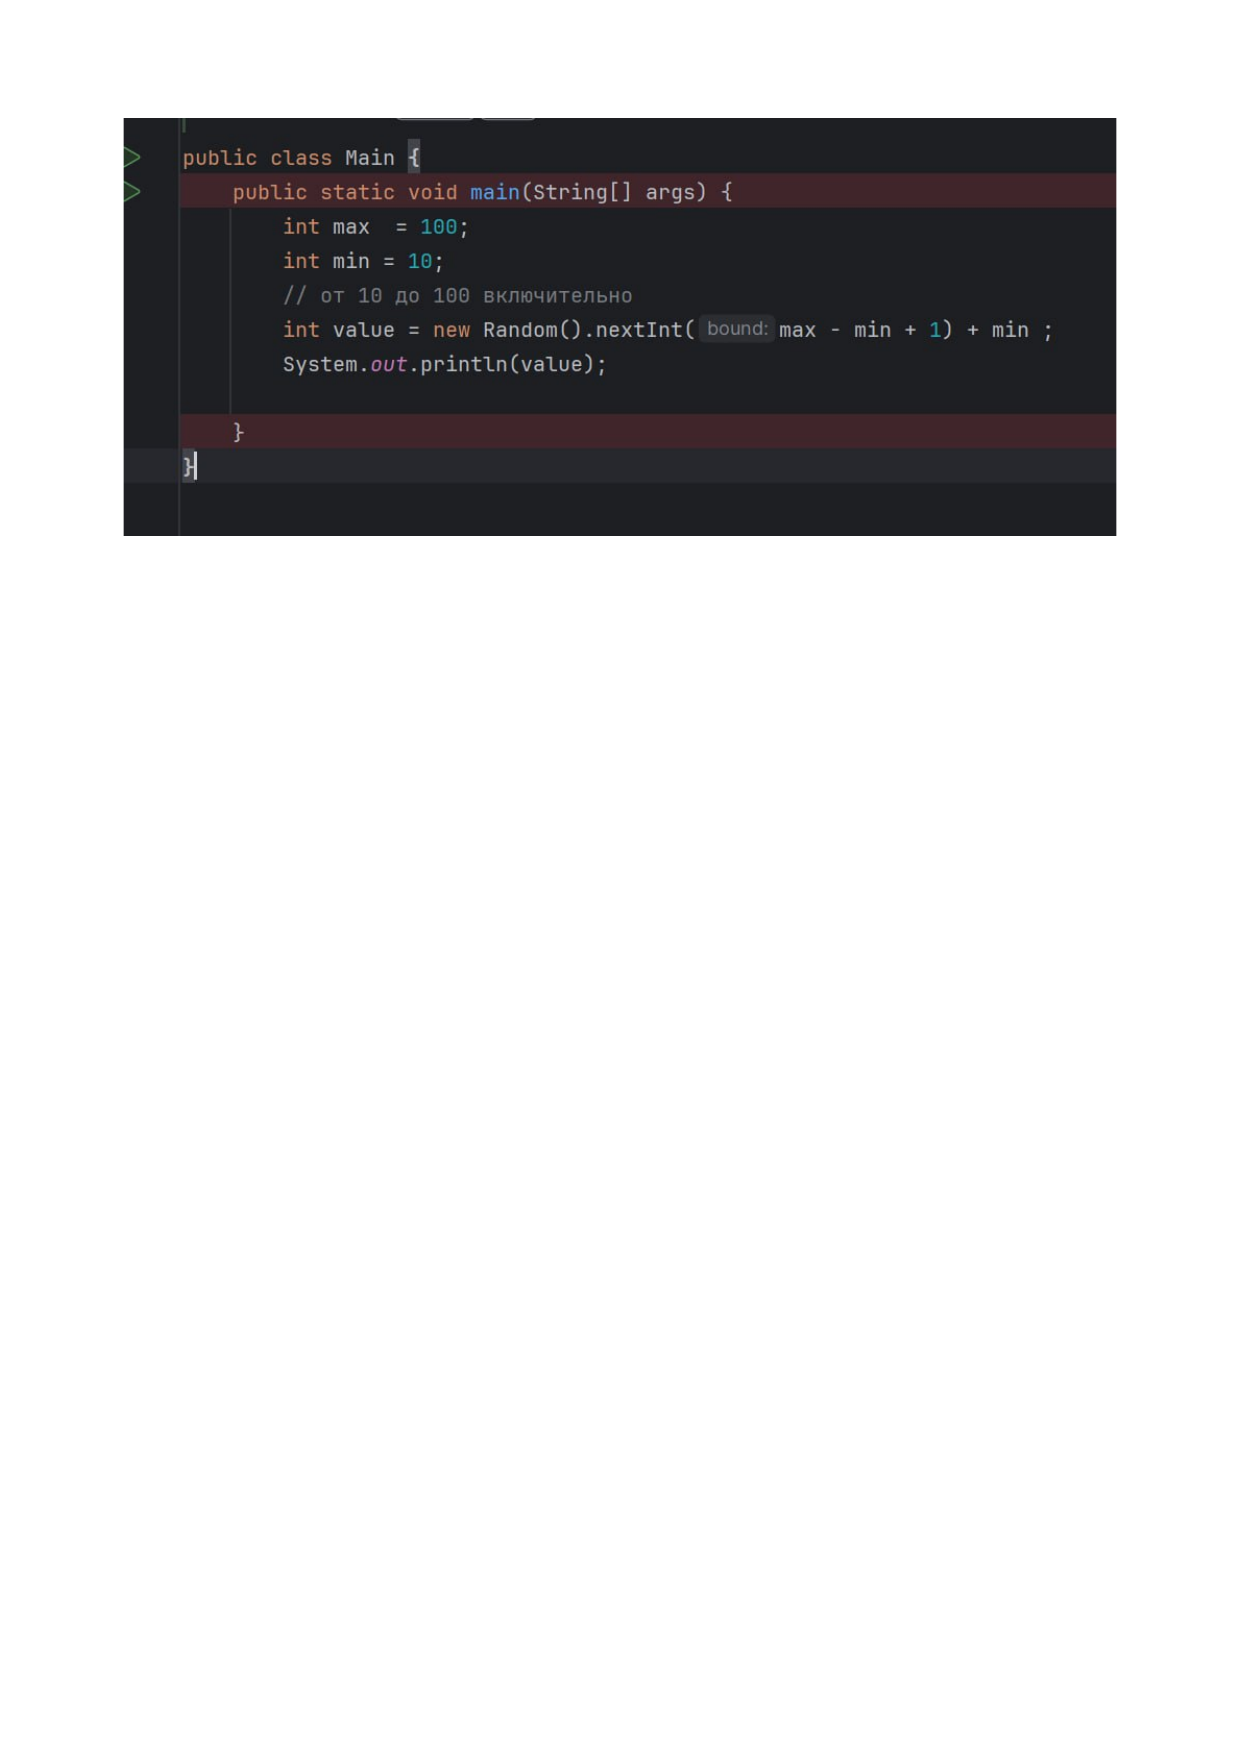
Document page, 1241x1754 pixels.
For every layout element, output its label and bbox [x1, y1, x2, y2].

picture [123, 118, 1117, 536]
